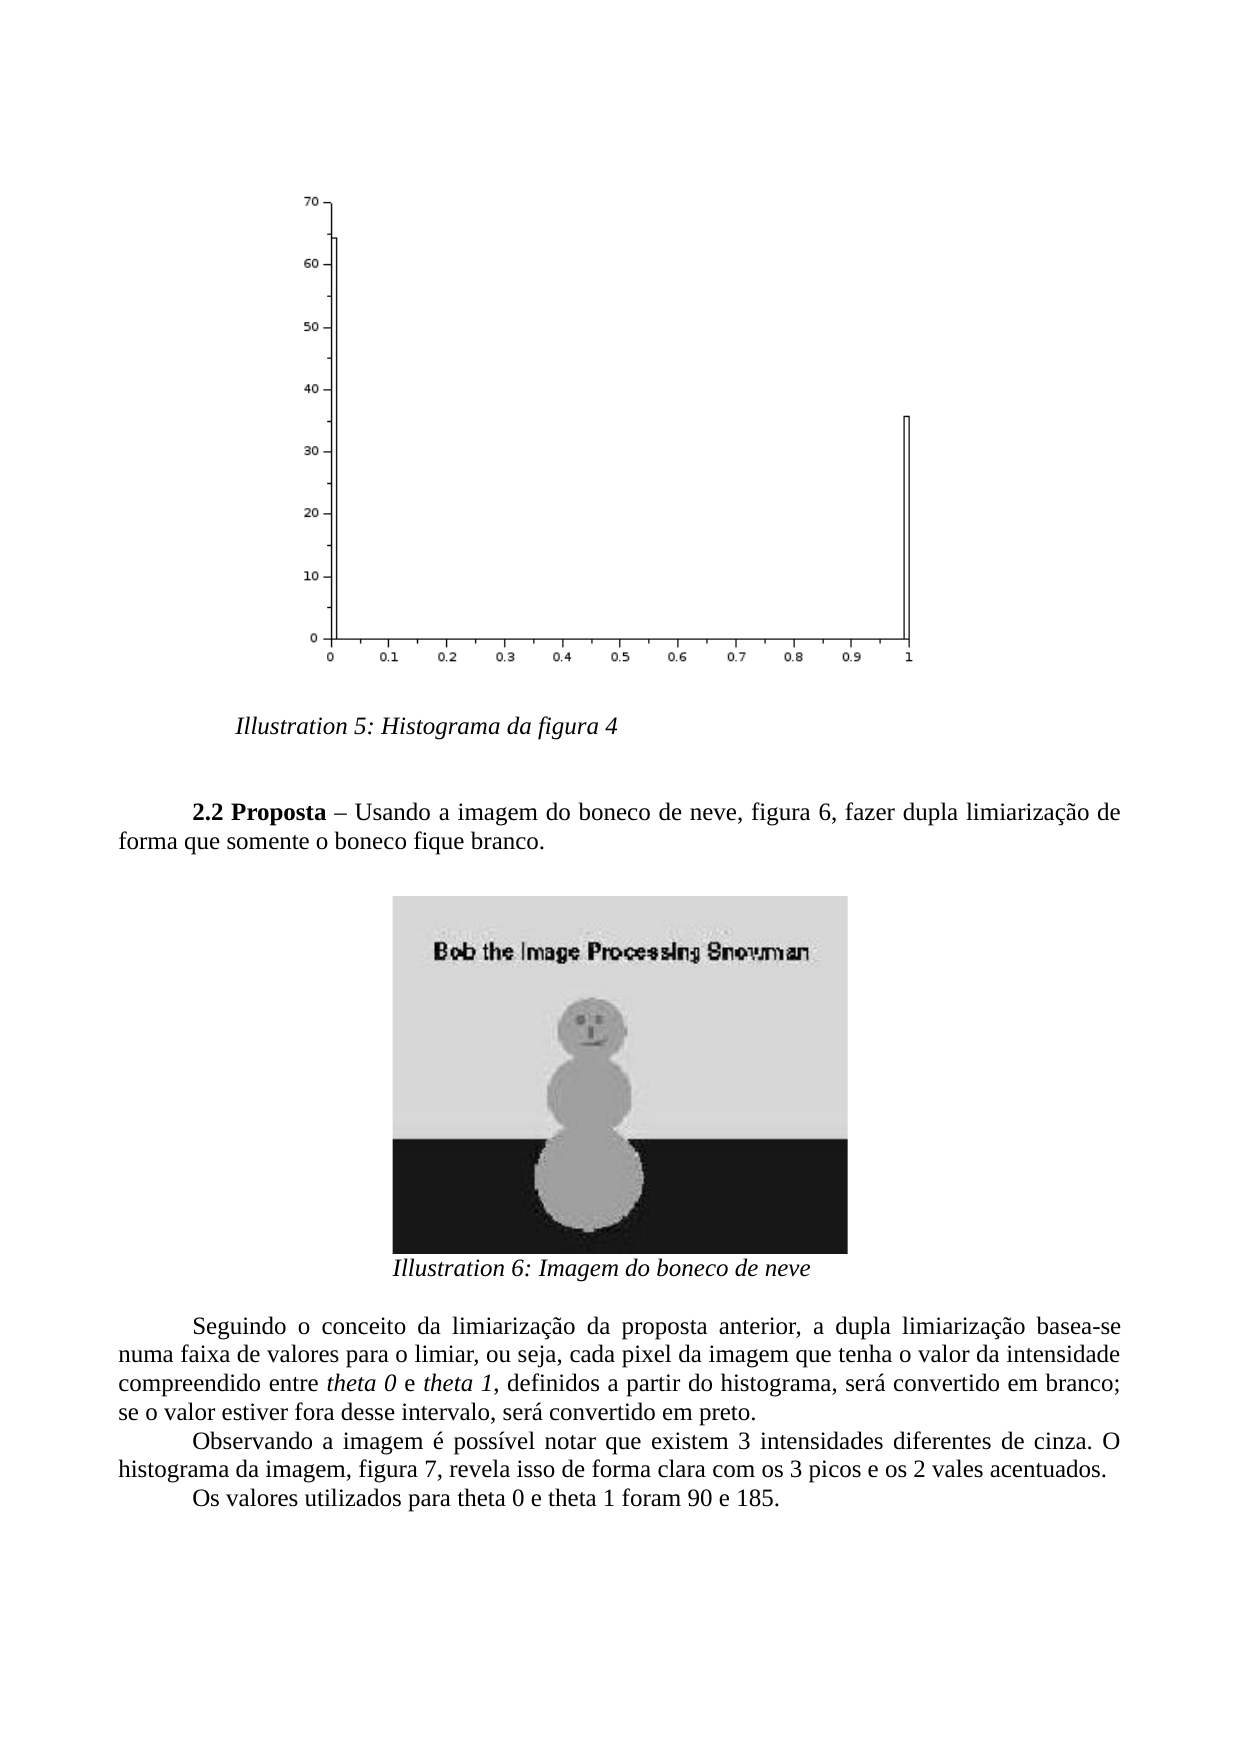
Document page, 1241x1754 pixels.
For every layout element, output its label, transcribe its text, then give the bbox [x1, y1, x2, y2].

text Illustration 6: Imagem do boneco de neve [392, 1254, 848, 1282]
text Seguindo o conceito da limiarização da proposta anterior, a dupla limiarização basea-se numa faixa de valores para o limiar, ou seja, cada pixel da imagem que tenha o valor da intensidade compreendido entre theta 0 e theta 1, definidos a partir do histograma, será convertido em branco; se o valor estiver fora desse intervalo, será convertido em preto. [118, 1311, 1122, 1426]
picture [392, 896, 848, 1254]
text Illustration 5: Histograma da figura 4 [235, 712, 1005, 740]
picture [235, 130, 1005, 712]
text Os valores utilizados para theta 0 e theta 1 foram 90 e 185. [118, 1483, 1122, 1512]
text Observando a imagem é possível notar que existem 3 intensidades diferentes de cinza. O histograma da imagem, figura 7, revela isso de forma clara com os 3 picos e os 2 vales acentuados. [118, 1426, 1122, 1483]
text 2.2 Proposta – Usando a imagem do boneco de neve, figura 6, fazer dupla limiarização de forma que somente o boneco fique branco. [118, 797, 1122, 855]
